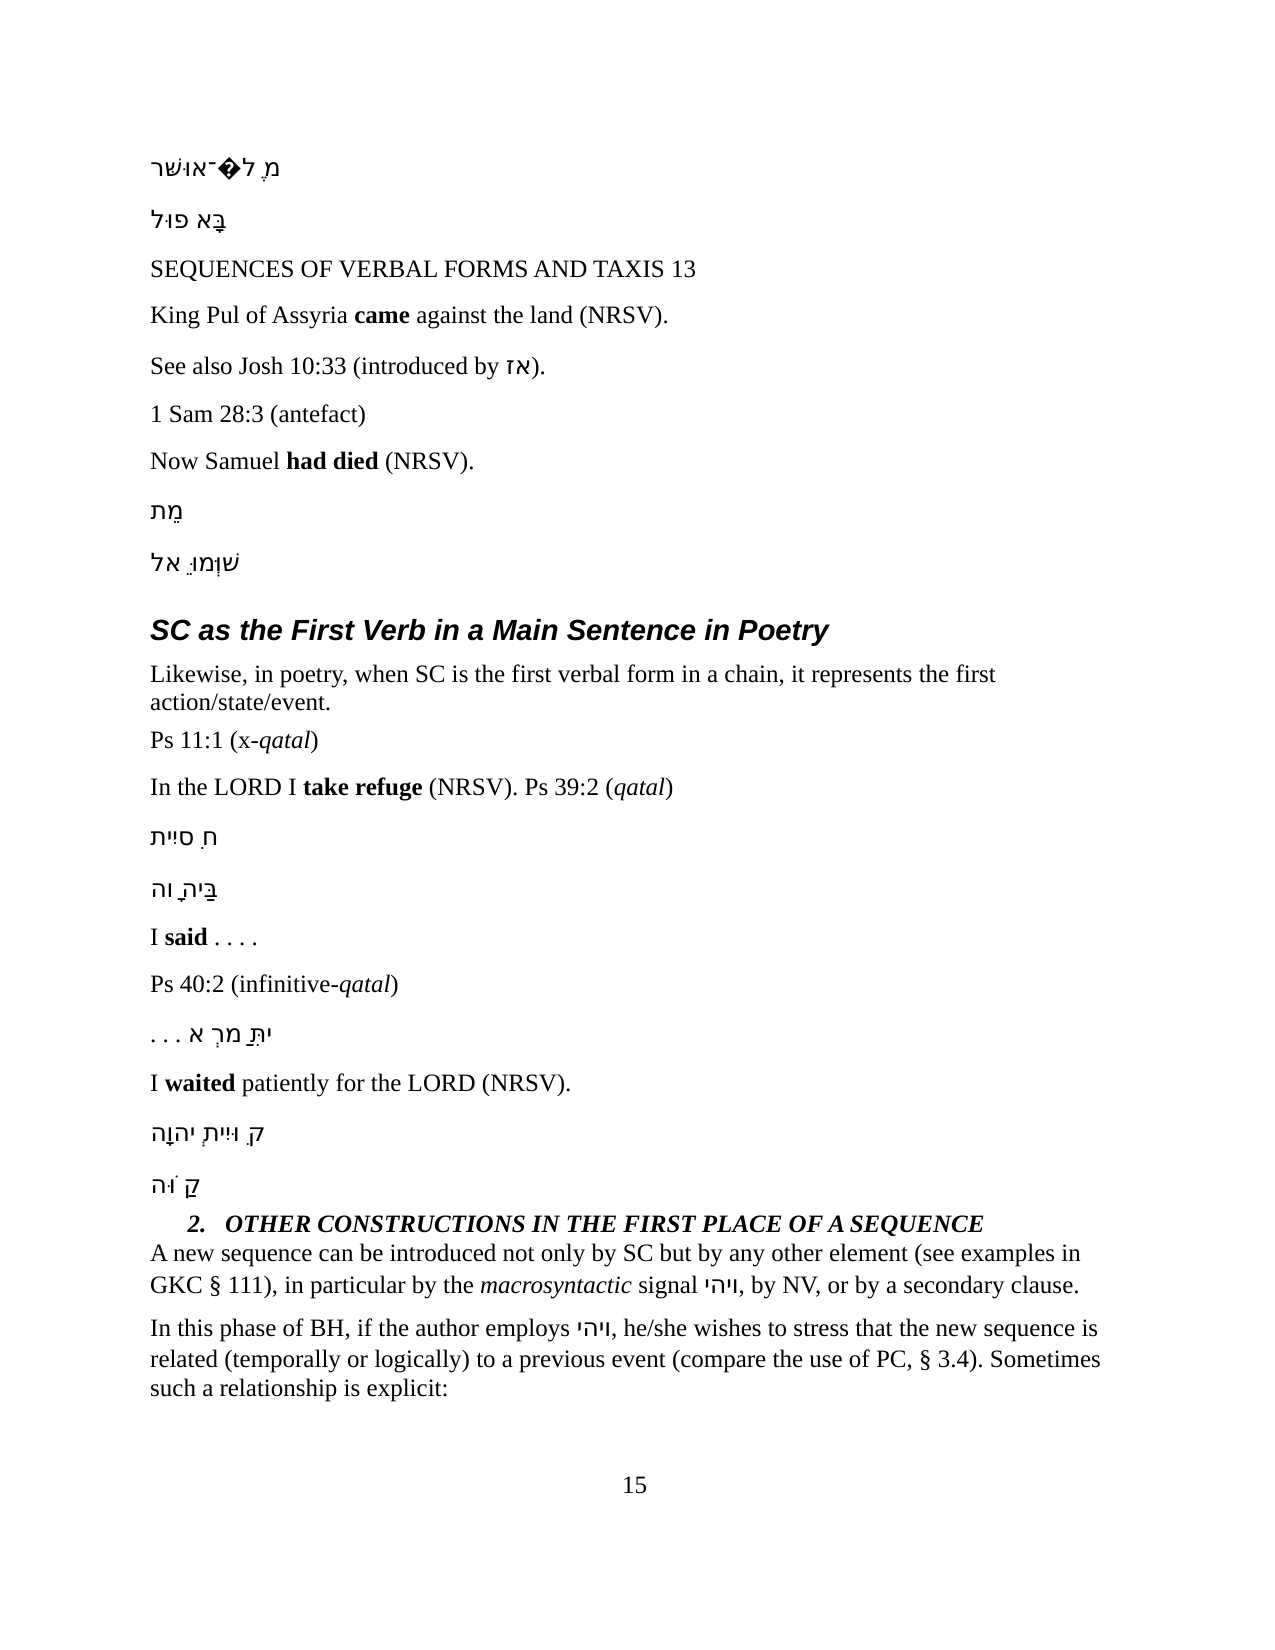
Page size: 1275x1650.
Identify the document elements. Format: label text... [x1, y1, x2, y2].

text . . . יתִּ ַמרְ א [150, 1016, 1125, 1050]
text I said . . . . [150, 922, 1125, 951]
text Likewise, in poetry, when SC is the first verbal form in a chain, it represents the first action/state/event. [150, 659, 1125, 716]
text In the LORD I take refuge (NRSV). Ps 39:2 (qatal) [150, 772, 1125, 801]
text קַ ֹוּה [150, 1166, 1125, 1200]
text See also Josh 10:33 (introduced by אז). [150, 347, 1125, 381]
text In this phase of BH, if the author employs ויהי, he/she wishes to stress that the new sequence is related (temporally or logically) to a previous event (compare the use of PC, § 3.4). Sometimes such a relationship is explicit: [150, 1310, 1125, 1401]
text בָּא פוּל [150, 202, 1125, 236]
text A new sequence can be introduced not only by SC but by any other element (see examples in GKC § 111), in particular by the macrosyntactic signal ויהי, by NV, or by a secondary clause. [150, 1238, 1125, 1301]
text Ps 40:2 (infinitive-qatal) [150, 969, 1125, 998]
list OTHER CONSTRUCTIONS IN THE FIRST PLACE OF A SEQUENCE [187, 1209, 1125, 1238]
text ח ִסיִית [150, 818, 1125, 852]
text I waited patiently for the LORD (NRSV). [150, 1068, 1125, 1096]
text Now Samuel had died (NRSV). [150, 446, 1125, 475]
text מֵת [150, 493, 1125, 527]
text King Pul of Assyria came against the land (NRSV). [150, 301, 1125, 329]
text בַּיה ָוה [150, 870, 1125, 904]
text שׁוְּמוּ ֵאל [150, 544, 1125, 579]
subtitle SC as the First Verb in a Main Sentence in Poetry [150, 613, 1125, 646]
text 1 Sam 28:3 (antefact) [150, 399, 1125, 428]
text Ps 11:1 (x-qatal) [150, 725, 1125, 754]
text ק ִוּיִית ְיהוָה [150, 1114, 1125, 1148]
text SEQUENCES OF VERBAL FORMS AND TAXIS 13 [150, 254, 1125, 283]
text מ ֶל�־אוּשּׁר [150, 150, 1125, 184]
